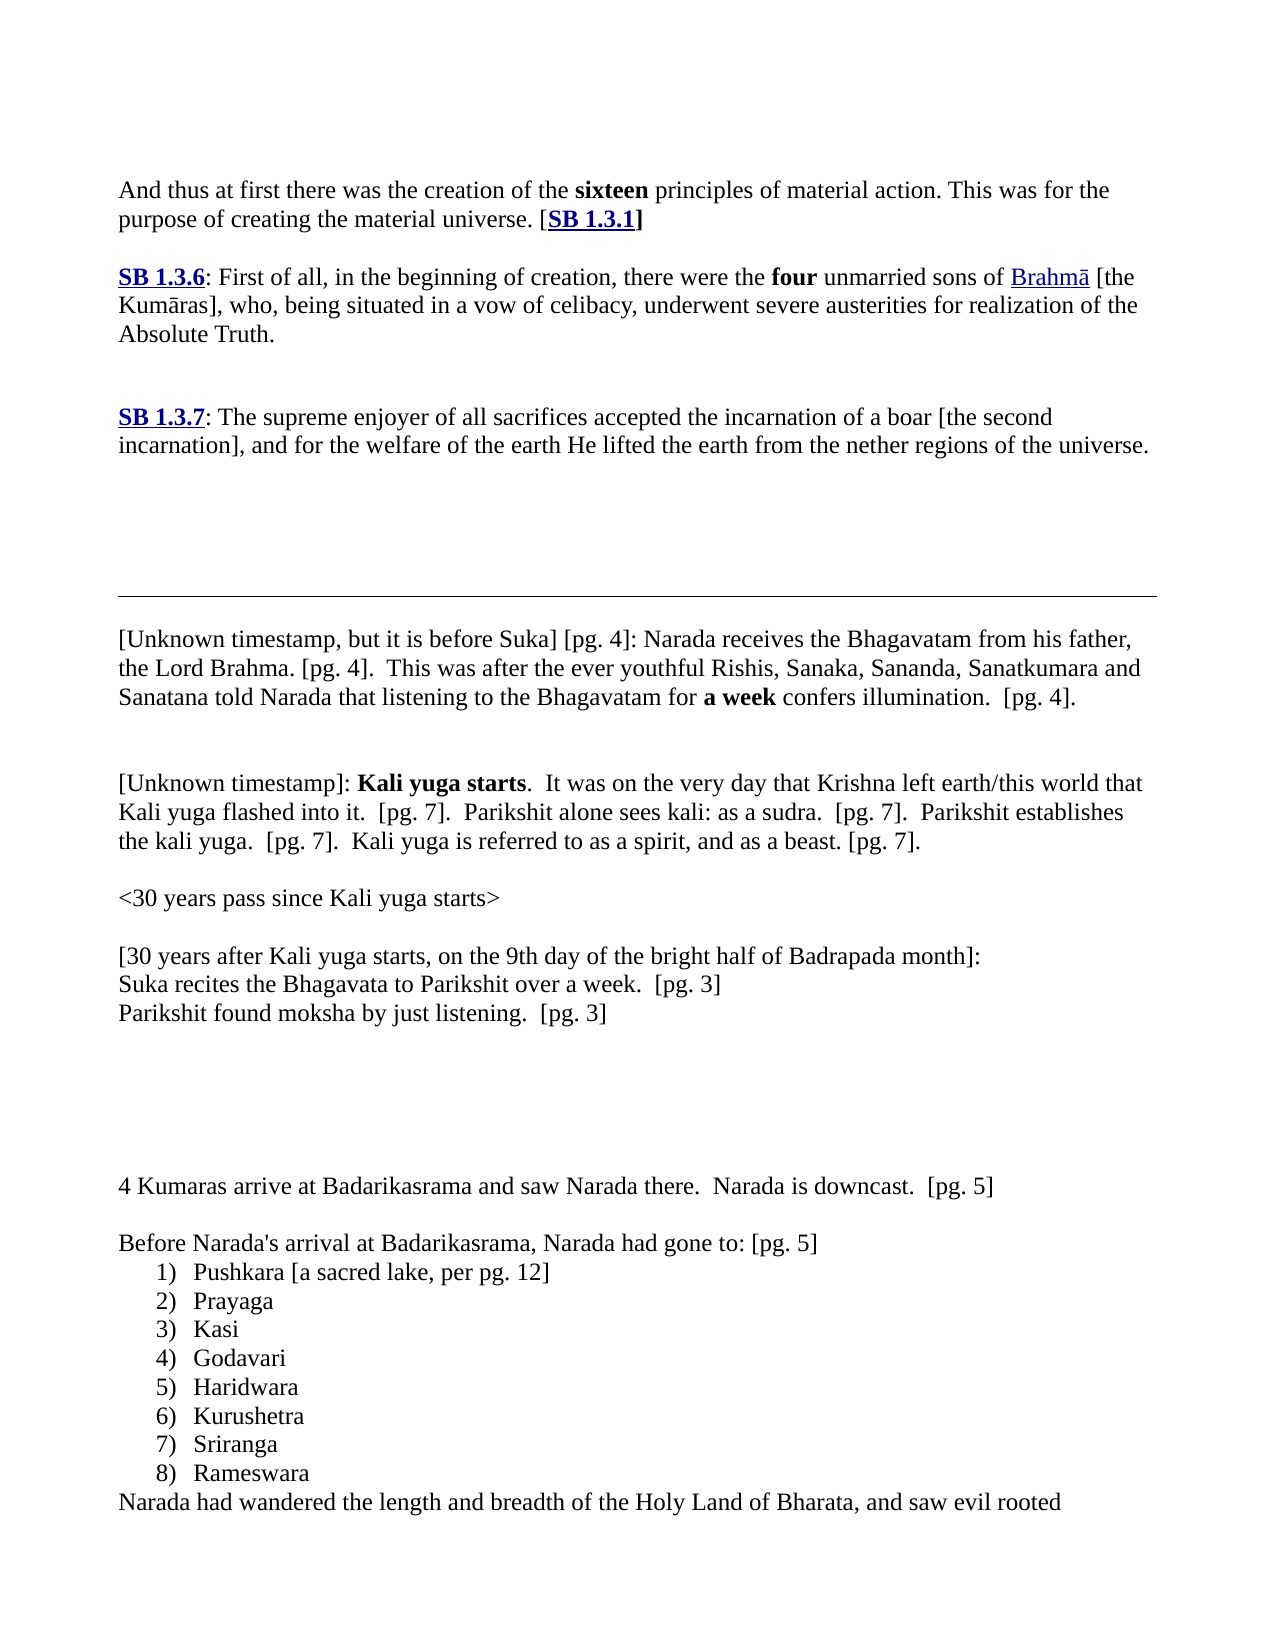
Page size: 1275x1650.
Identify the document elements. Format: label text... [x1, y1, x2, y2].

text And thus at first there was the creation of the sixteen principles of material action. This was for the purpose of creating the material universe. [SB 1.3.1] [118, 176, 1157, 233]
text [Unknown timestamp]: Kali yuga starts. It was on the very day that Krishna left earth/this world that Kali yuga flashed into it. [pg. 7]. Parikshit alone sees kali: as a sudra. [pg. 7]. Parikshit establishes the kali yuga. [pg. 7]. Kali yuga is referred to as a spirit, and as a beast. [pg. 7]. [118, 768, 1157, 854]
text Parikshit found moksha by just listening. [pg. 3] [118, 998, 1157, 1027]
list Kasi [156, 1314, 1157, 1343]
text [Unknown timestamp, but it is before Suka] [pg. 4]: Narada receives the Bhagavatam from his father, the Lord Brahma. [pg. 4]. This was after the ever youthful Rishis, Sanaka, Sananda, Sanatkumara and Sanatana told Narada that listening to the Bhagavatam for a week confers illumination. [pg. 4]. [118, 624, 1157, 711]
text Narada had wandered the length and breadth of the Holy Land of Bharata, and saw evil rooted [118, 1487, 1157, 1516]
list Kurushetra [156, 1401, 1157, 1429]
list Haridwara [156, 1372, 1157, 1401]
text 4 Kumaras arrive at Badarikasrama and saw Narada there. Narada is downcast. [pg. 5] [118, 1171, 1157, 1199]
text Suka recites the Bhagavata to Parikshit over a week. [pg. 3] [118, 969, 1157, 998]
text <30 years pass since Kali yuga starts> [118, 883, 1157, 912]
text SB 1.3.7: The supreme enjoyer of all sacrifices accepted the incarnation of a boar [the second incarnation], and for the welfare of the earth He lifted the earth from the nether regions of the universe. [118, 402, 1157, 459]
text Before Narada's arrival at Badarikasrama, Narada had gone to: [pg. 5] [118, 1228, 1157, 1257]
text [30 years after Kali yuga starts, on the 9th day of the bright half of Badrapada month]: [118, 941, 1157, 969]
list Rameswara [156, 1458, 1157, 1487]
list Sriranga [156, 1429, 1157, 1458]
list Pushkara [a sacred lake, per pg. 12] [156, 1257, 1157, 1286]
text SB 1.3.6: First of all, in the beginning of creation, there were the four unmarried sons of Brahmā [the Kumāras], who, being situated in a vow of celibacy, underwent severe austerities for realization of the Absolute Truth. [118, 262, 1157, 348]
list Prayaga [156, 1286, 1157, 1314]
list Godavari [156, 1343, 1157, 1372]
